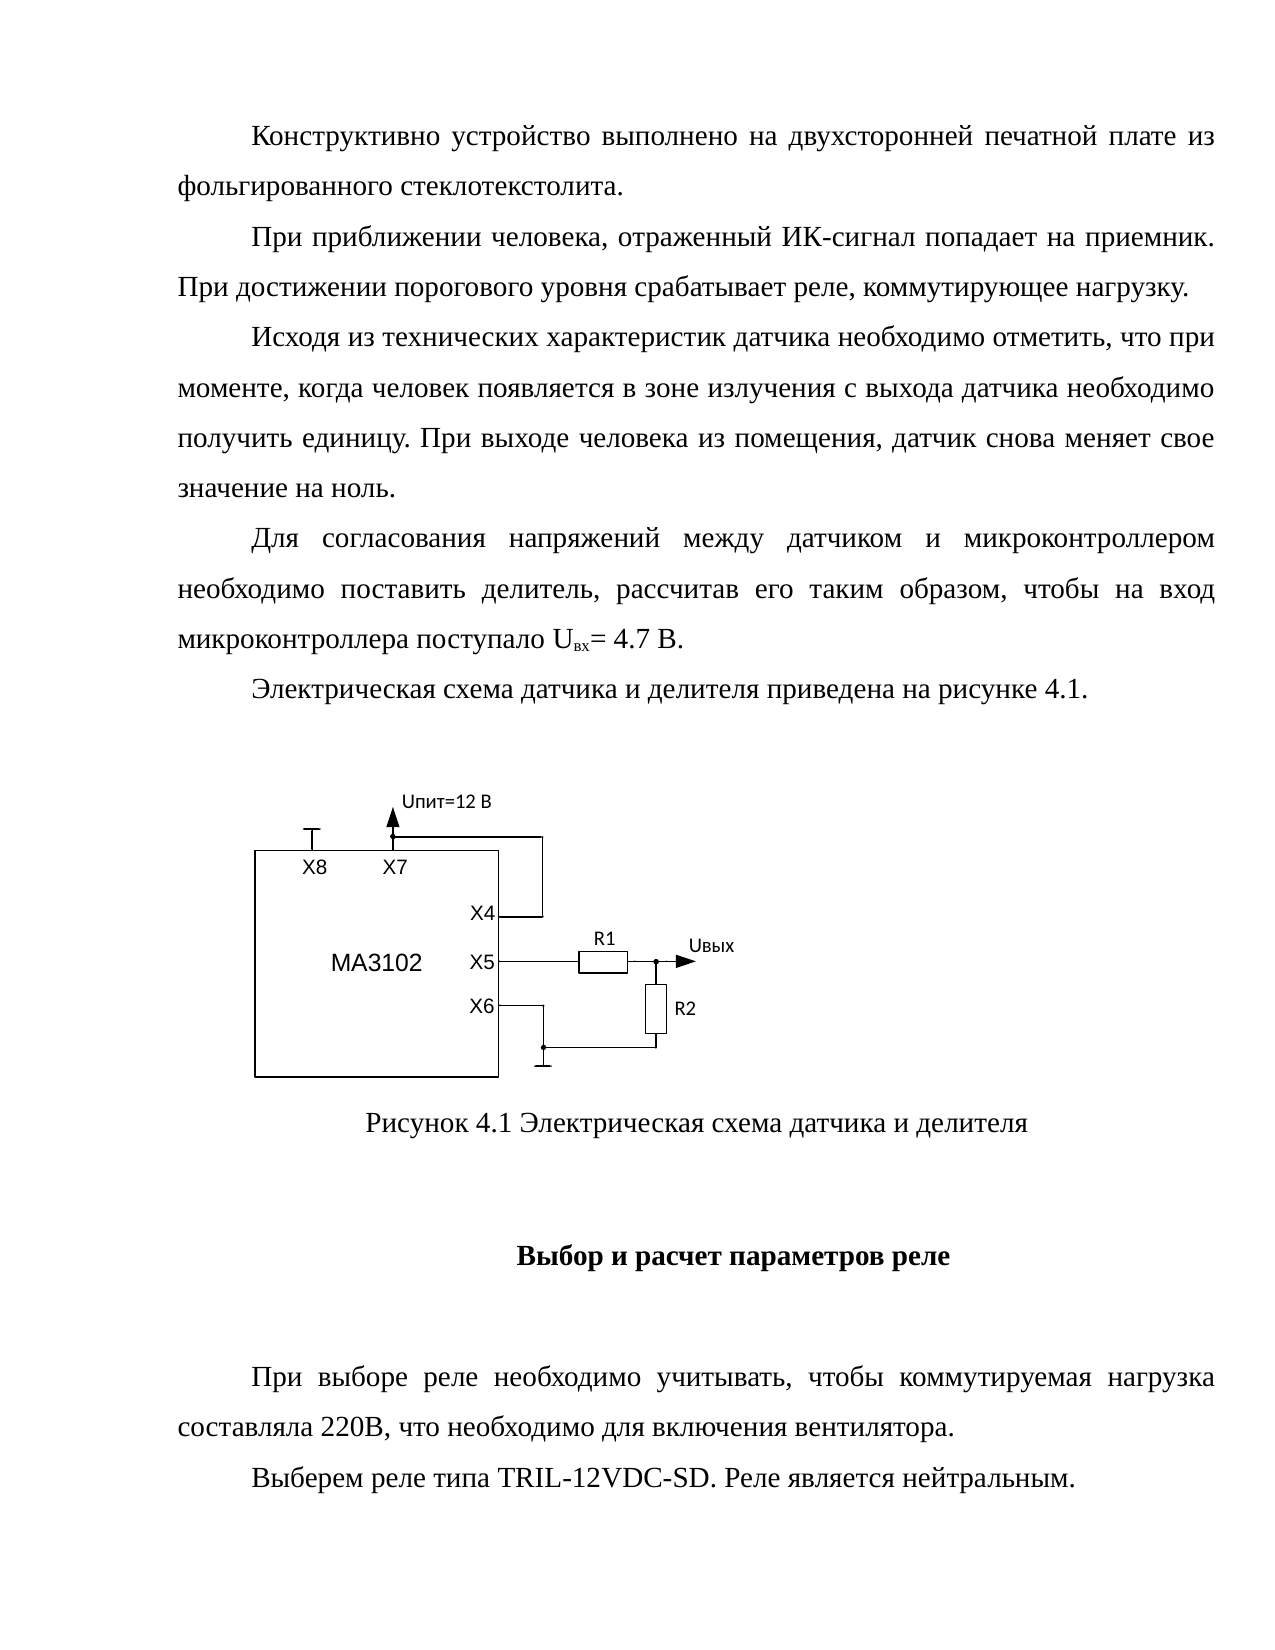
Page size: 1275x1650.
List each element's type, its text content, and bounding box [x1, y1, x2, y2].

text Конструктивно устройство выполнено на двухсторонней печатной плате из фольгированного стеклотекстолита. [177, 118, 1216, 202]
text Выберем реле типа TRIL-12VDC-SD. Реле является нейтральным. [177, 1460, 1216, 1493]
text Для согласования напряжений между датчиком и микроконтроллером необходимо поставить делитель, рассчитав его таким образом, чтобы на вход микроконтроллера поступало Uвх= 4.7 В. [177, 521, 1216, 655]
text При приближении человека, отраженный ИК-сигнал попадает на приемник. При достижении порогового уровня срабатывает реле, коммутирующее нагрузку. [177, 219, 1216, 303]
text При выборе реле необходимо учитывать, чтобы коммутируемая нагрузка составляла 220В, что необходимо для включения вентилятора. [177, 1359, 1216, 1443]
text Исходя из технических характеристик датчика необходимо отметить, что при моменте, когда человек появляется в зоне излучения с выхода датчика необходимо получить единицу. При выходе человека из помещения, датчик снова меняет свое значение на ноль. [177, 319, 1216, 504]
text Рисунок 4.1 Электрическая схема датчика и делителя [177, 1105, 1216, 1139]
text Электрическая схема датчика и делителя приведена на рисунке 4.1. [177, 672, 1216, 705]
subtitle Выбор и расчет параметров реле [177, 1238, 1216, 1272]
